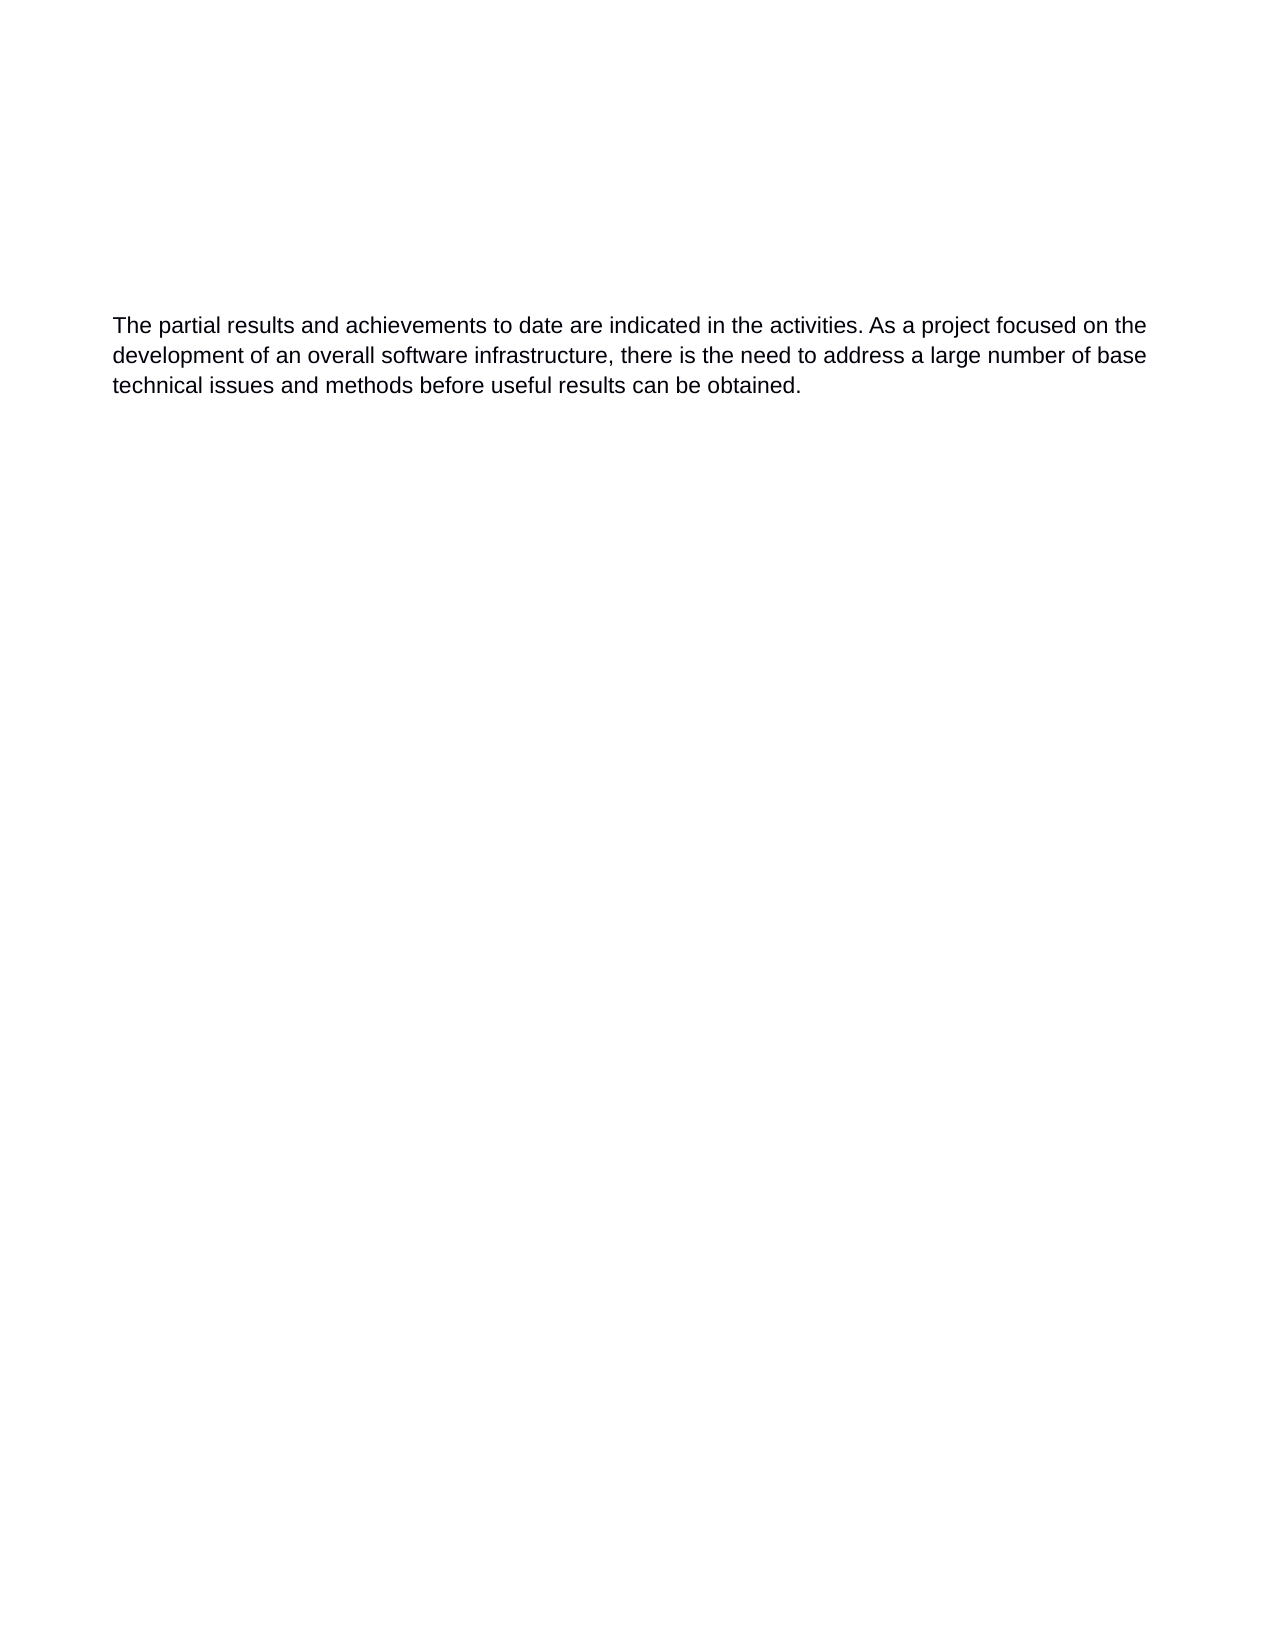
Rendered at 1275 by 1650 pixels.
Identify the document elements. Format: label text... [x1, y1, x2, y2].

text The partial results and achievements to date are indicated in the activities. As a project focused on the development of an overall software infrastructure, there is the need to address a large number of base technical issues and methods before useful results can be obtained. [112, 312, 1163, 398]
